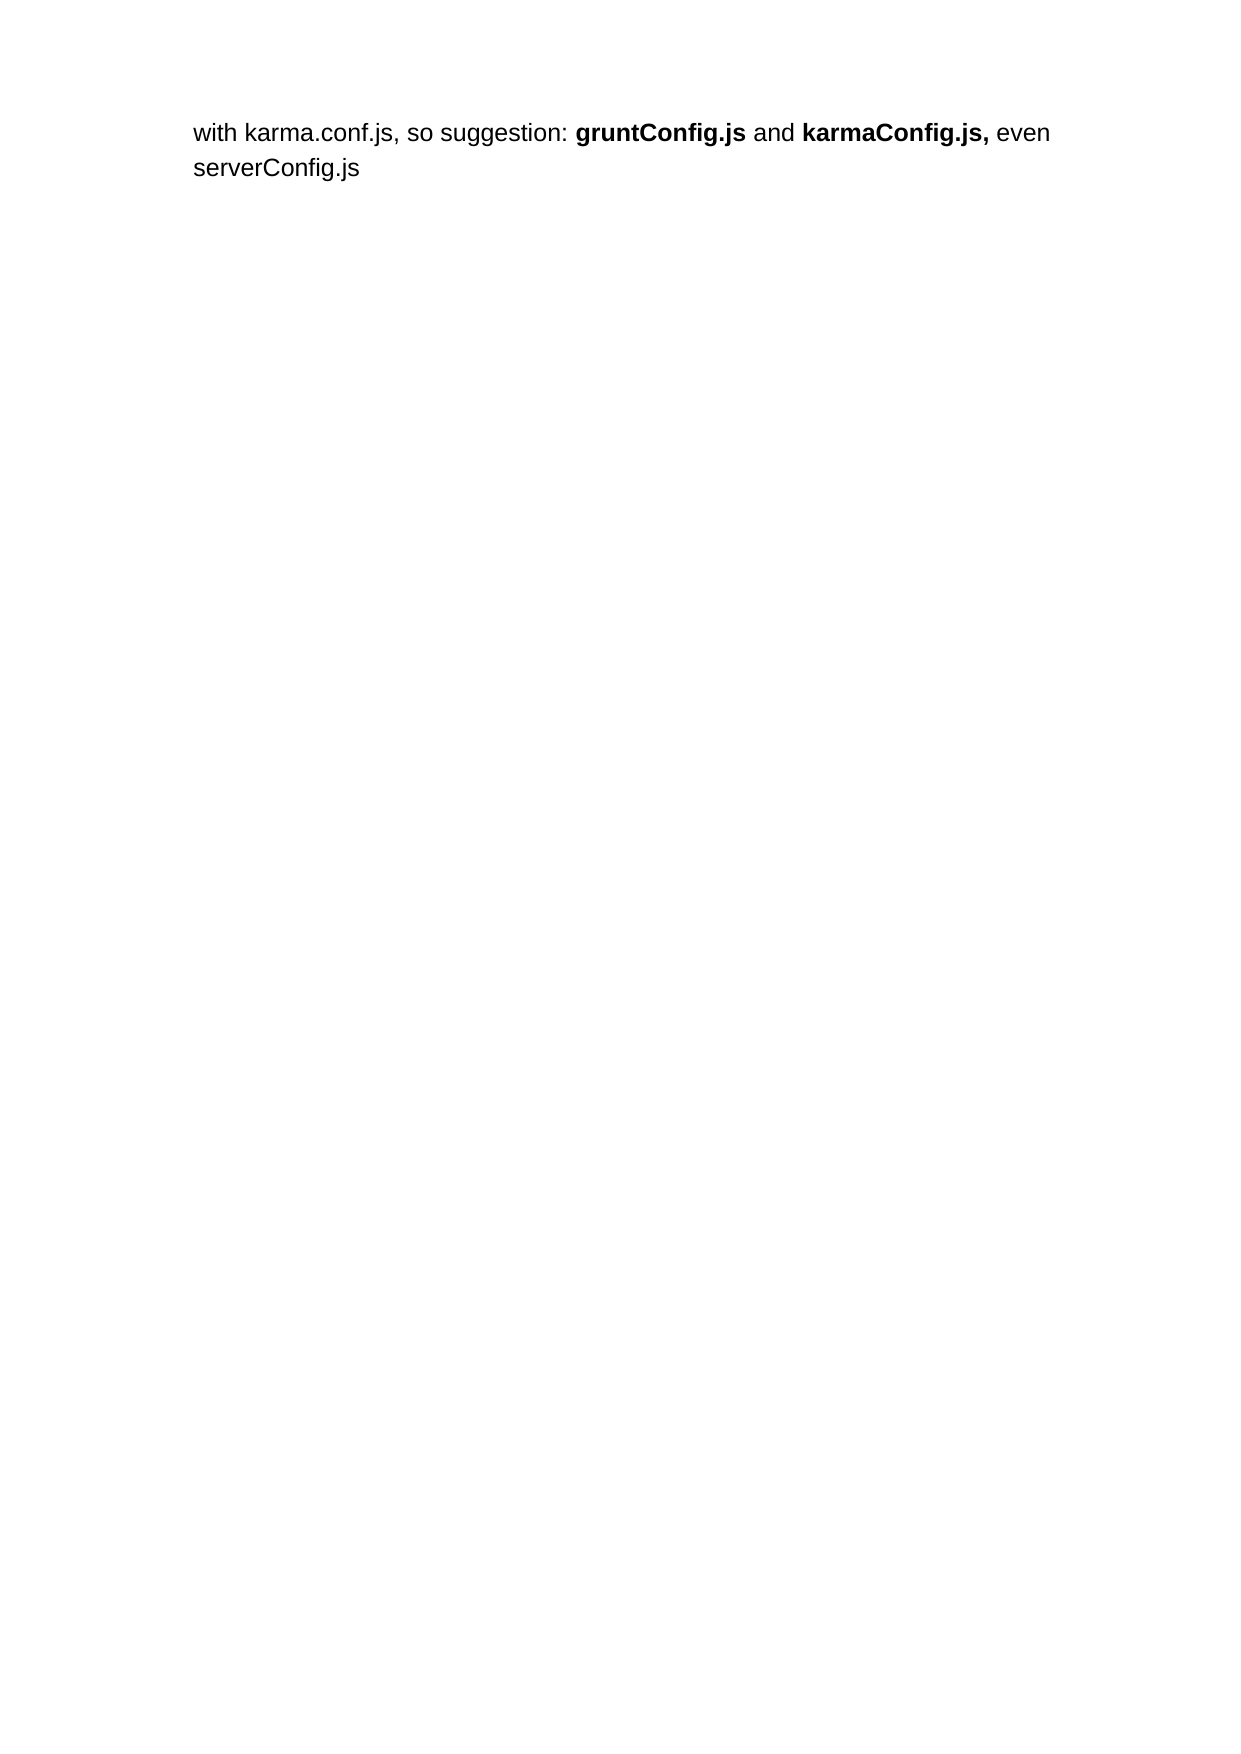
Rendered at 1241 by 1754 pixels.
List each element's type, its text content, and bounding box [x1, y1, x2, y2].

list with karma.conf.js, so suggestion: gruntConfig.js and karmaConfig.js, even serverConfig.js [156, 118, 1122, 181]
